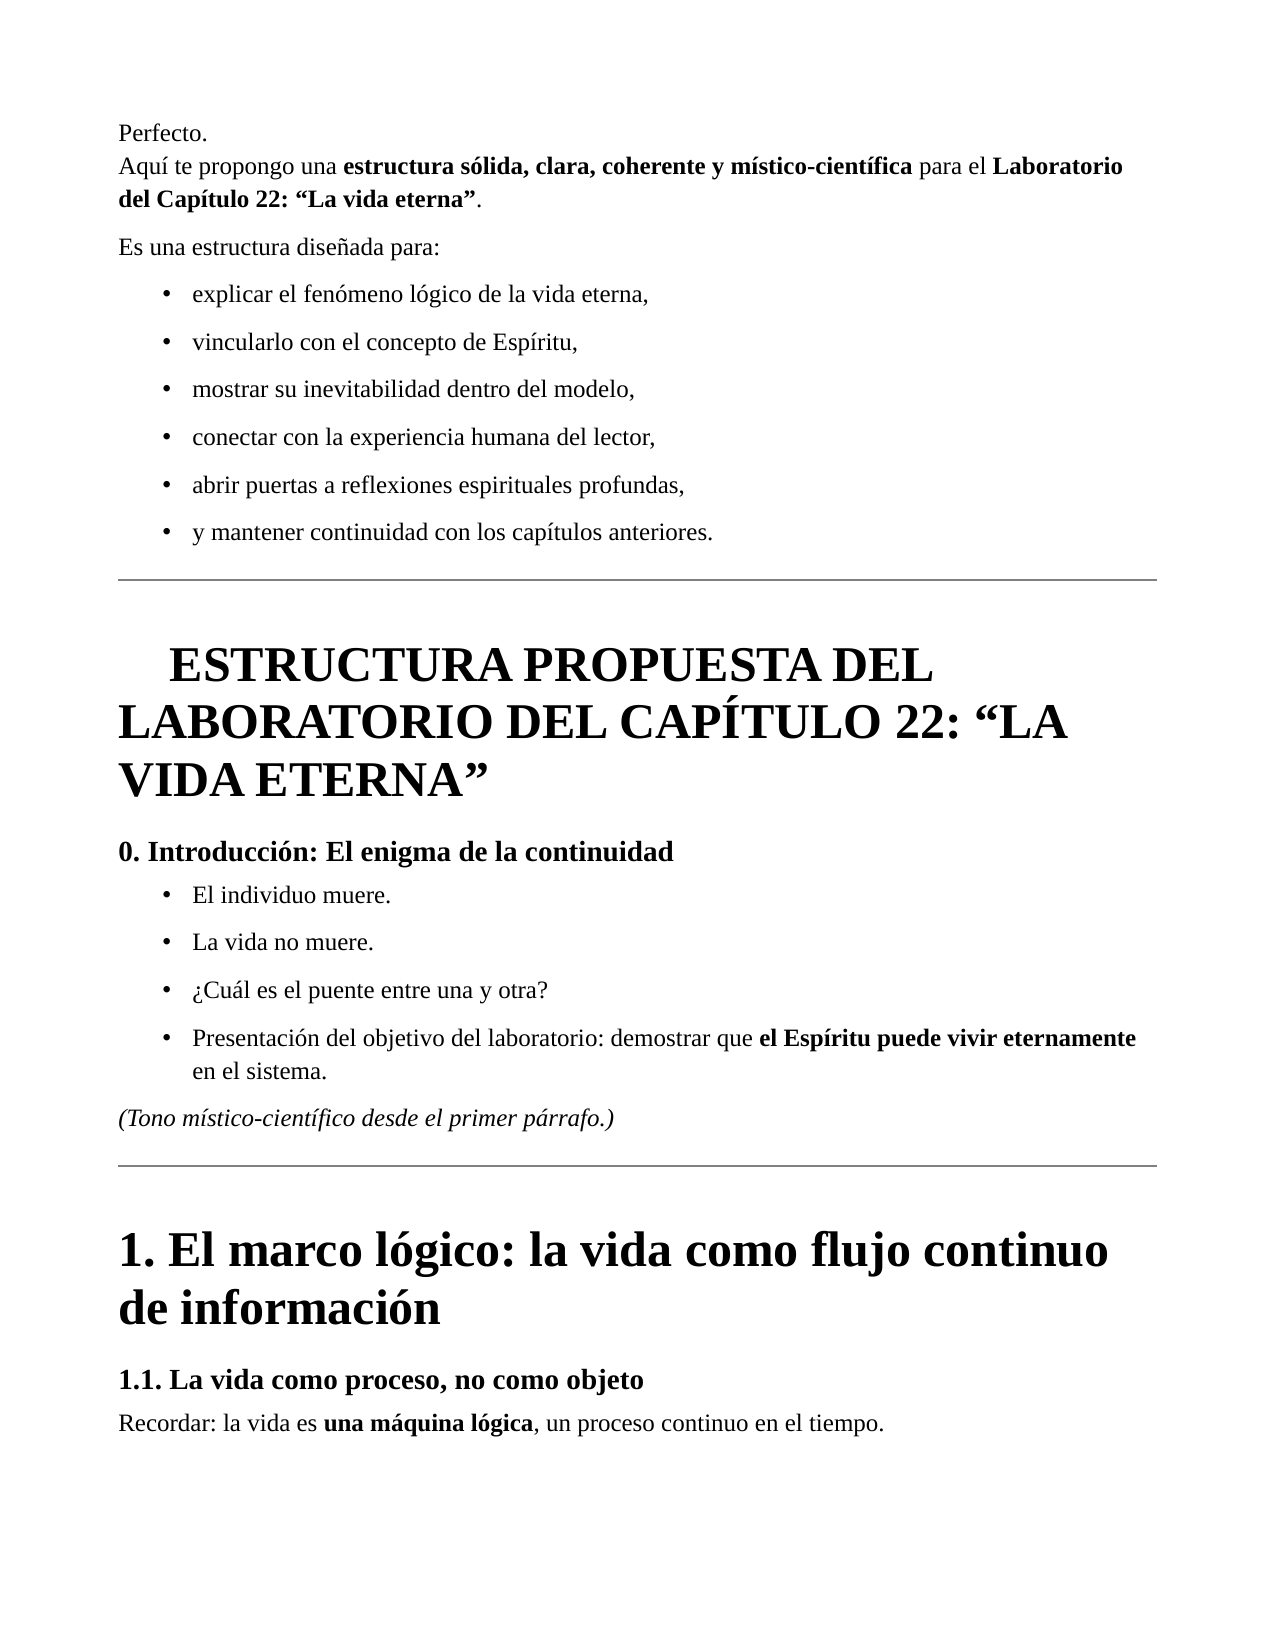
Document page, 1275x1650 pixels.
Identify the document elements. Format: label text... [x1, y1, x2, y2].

list La vida no muere. [162, 927, 1157, 956]
list El individuo muere. [162, 880, 1157, 909]
list vincularlo con el concepto de Espíritu, [162, 327, 1157, 356]
subtitle 🌟 ESTRUCTURA PROPUESTA DEL LABORATORIO DEL CAPÍTULO 22: “LA VIDA ETERNA” [118, 634, 1157, 807]
text Perfecto. Aquí te propongo una estructura sólida, clara, coherente y místico-científica para el Laboratorio del Capítulo 22: “La vida eterna”. [118, 118, 1157, 213]
list explicar el fenómeno lógico de la vida eterna, [162, 279, 1157, 308]
text (Tono místico-científico desde el primer párrafo.) [118, 1103, 1157, 1132]
text Recordar: la vida es una máquina lógica, un proceso continuo en el tiempo. [118, 1408, 1157, 1437]
list mostrar su inevitabilidad dentro del modelo, [162, 374, 1157, 403]
list conectar con la experiencia humana del lector, [162, 422, 1157, 451]
subtitle 1. El marco lógico: la vida como flujo continuo de información [118, 1220, 1157, 1335]
list abrir puertas a reflexiones espirituales profundas, [162, 470, 1157, 498]
list ¿Cuál es el puente entre una y otra? [162, 975, 1157, 1004]
list y mantener continuidad con los capítulos anteriores. [162, 517, 1157, 546]
list Presentación del objetivo del laboratorio: demostrar que el Espíritu puede vivir eternamente en el sistema. [162, 1023, 1157, 1084]
subtitle 1.1. La vida como proceso, no como objeto [118, 1362, 1157, 1396]
subtitle 0. Introducción: El enigma de la continuidad [118, 834, 1157, 867]
text Es una estructura diseñada para: [118, 232, 1157, 261]
